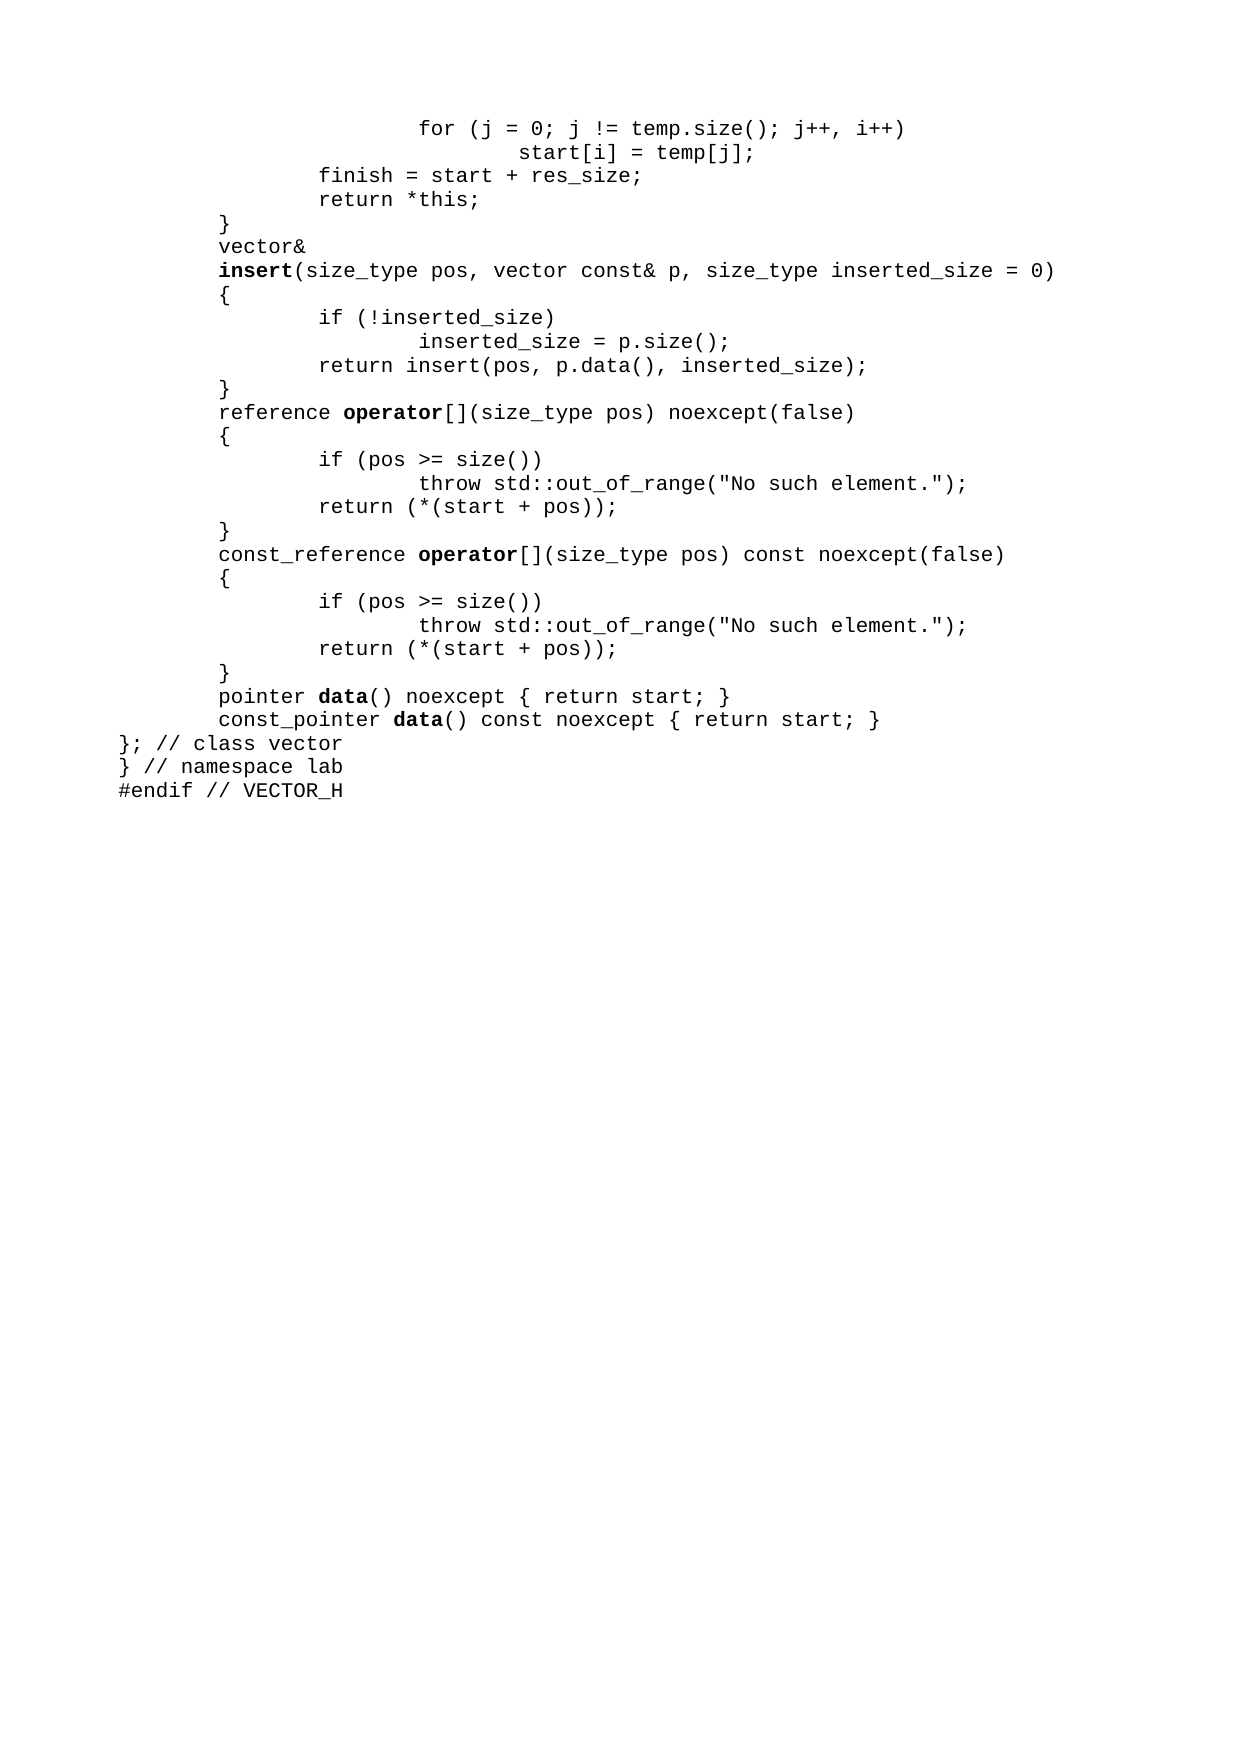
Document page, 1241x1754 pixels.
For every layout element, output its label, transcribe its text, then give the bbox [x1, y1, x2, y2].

text throw std::out_of_range("No such element."); [118, 615, 1122, 638]
text vector& [118, 236, 1122, 260]
text if (pos >= size()) [118, 449, 1122, 473]
text throw std::out_of_range("No such element."); [118, 473, 1122, 496]
text }; // class vector [118, 733, 1122, 757]
text return (*(start + pos)); [118, 496, 1122, 520]
text } [118, 378, 1122, 402]
text { [118, 284, 1122, 307]
text start[i] = temp[j]; [118, 142, 1122, 165]
text } // namespace lab [118, 757, 1122, 780]
text const_reference operator[](size_type pos) const noexcept(false) [118, 544, 1122, 567]
text insert(size_type pos, vector const& p, size_type inserted_size = 0) [118, 260, 1122, 284]
text } [118, 213, 1122, 236]
text { [118, 567, 1122, 591]
text return *this; [118, 189, 1122, 213]
text #endif // VECTOR_H [118, 780, 1122, 804]
text return insert(pos, p.data(), inserted_size); [118, 354, 1122, 378]
text for (j = 0; j != temp.size(); j++, i++) [118, 118, 1122, 142]
text if (pos >= size()) [118, 591, 1122, 615]
text if (!inserted_size) [118, 307, 1122, 331]
text reference operator[](size_type pos) noexcept(false) [118, 402, 1122, 426]
text return (*(start + pos)); [118, 638, 1122, 662]
text inserted_size = p.size(); [118, 331, 1122, 354]
text pointer data() noexcept { return start; } [118, 686, 1122, 709]
text } [118, 662, 1122, 686]
text } [118, 520, 1122, 544]
text const_pointer data() const noexcept { return start; } [118, 709, 1122, 733]
text finish = start + res_size; [118, 165, 1122, 189]
text { [118, 426, 1122, 449]
